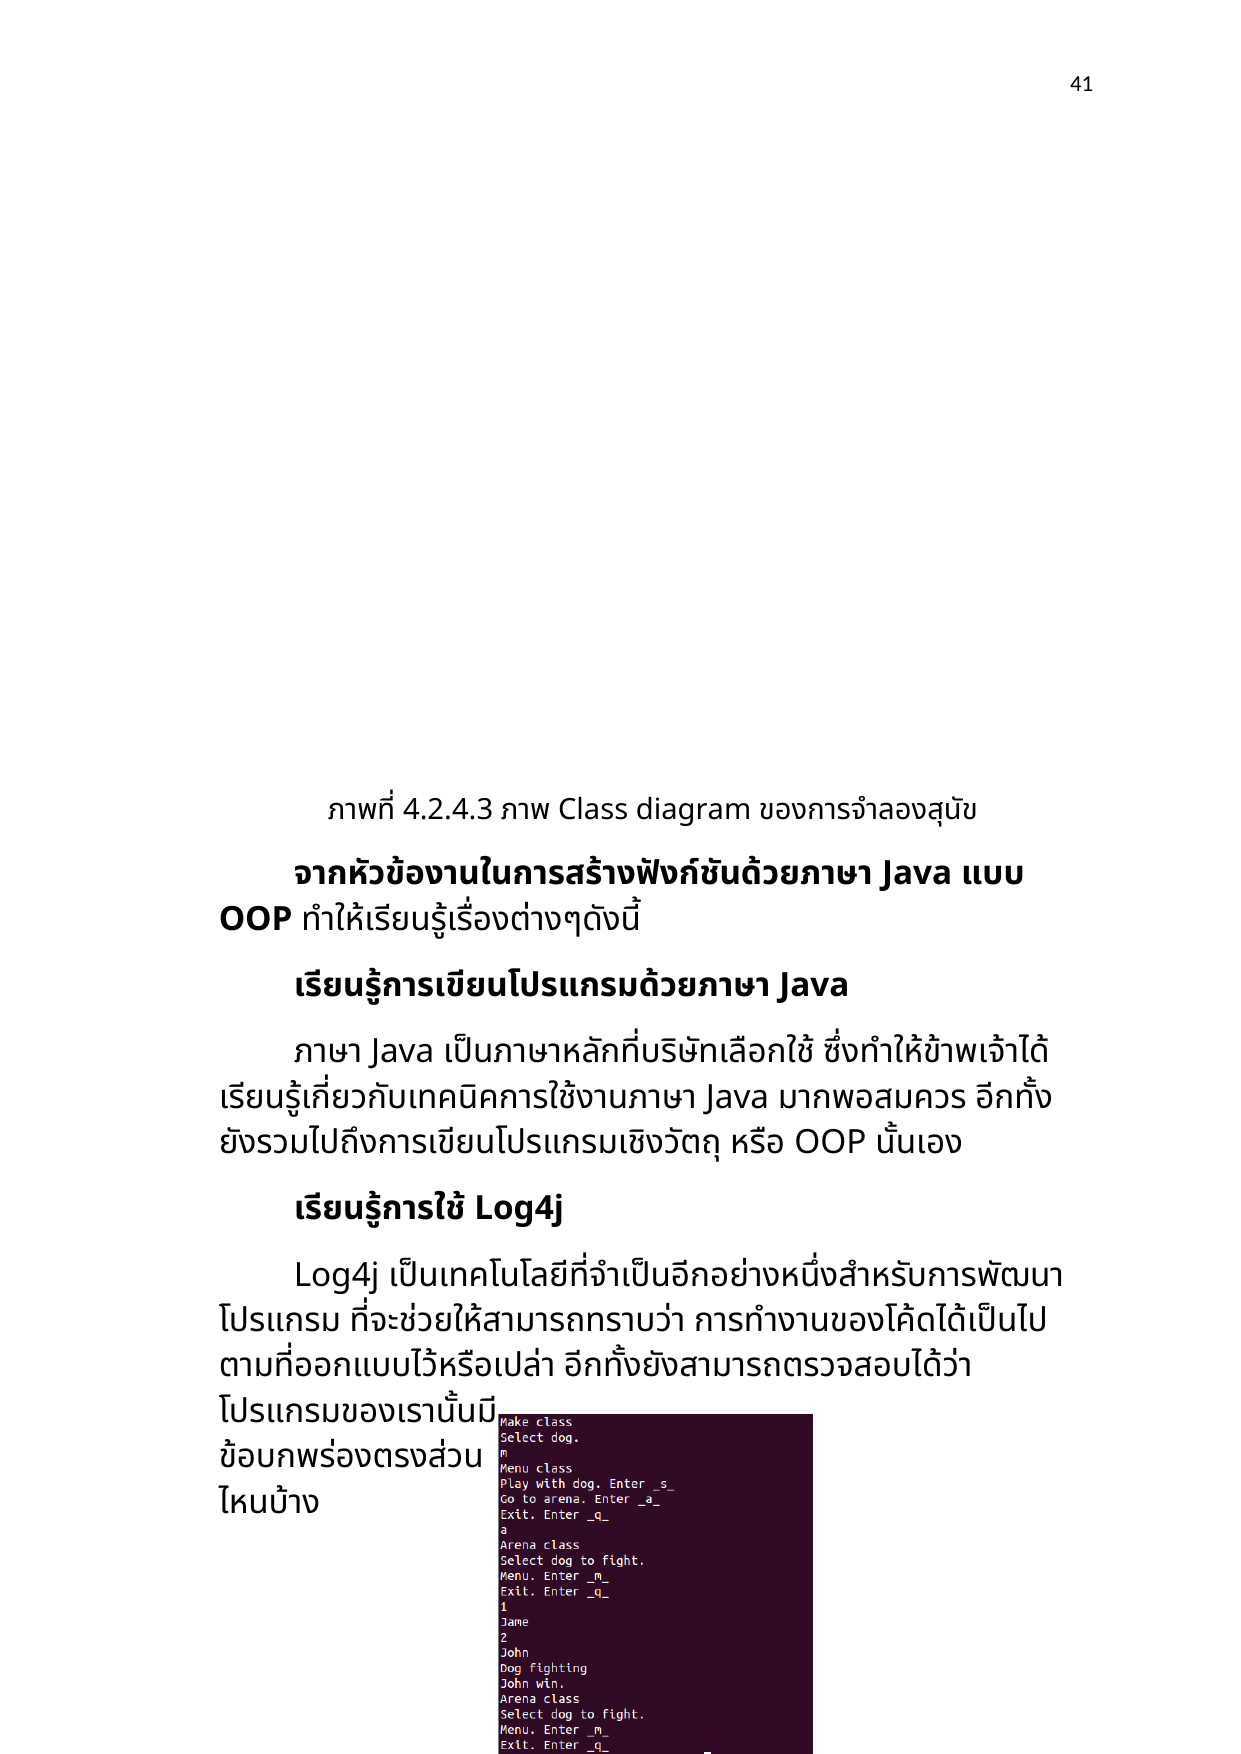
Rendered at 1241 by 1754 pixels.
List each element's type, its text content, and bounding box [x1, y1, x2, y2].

text ภาพที่ 4.2.4.3 ภาพ Class diagram ของการจำลองสุนัข [218, 789, 1087, 828]
text จากหัวข้องานในการสร้างฟังก์ชันด้วยภาษา Java แบบ OOP ทำให้เรียนรู้เรื่องต่างๆดังนี้ [218, 849, 1087, 940]
text เรียนรู้การใช้ Log4j [218, 1184, 1087, 1229]
text ภาษา Java เป็นภาษาหลักที่บริษัทเลือกใช้ ซึ่งทำให้ข้าพเจ้าได้เรียนรู้เกี่ยวกับเทคนิคการใช้งานภาษา Java มากพอสมควร อีกทั้งยังรวมไปถึงการเขียนโปรแกรมเชิงวัตถุ หรือ OOP นั้นเอง [218, 1027, 1087, 1163]
text เรียนรู้การเขียนโปรแกรมด้วยภาษา Java [218, 961, 1087, 1006]
text Log4j เป็นเทคโนโลยีที่จำเป็นอีกอย่างหนึ่งสำหรับการพัฒนาโปรแกรม ที่จะช่วยให้สามารถทราบว่า การทำงานของโค้ดได้เป็นไปตามที่ออกแบบไว้หรือเปล่า อีกทั้งยังสามารถตรวจสอบได้ว่าโปรแกรมของเรานั้นมีข้อบกพร่องตรงส่วนไหนบ้าง [218, 1250, 1087, 1523]
picture [498, 1414, 813, 1754]
